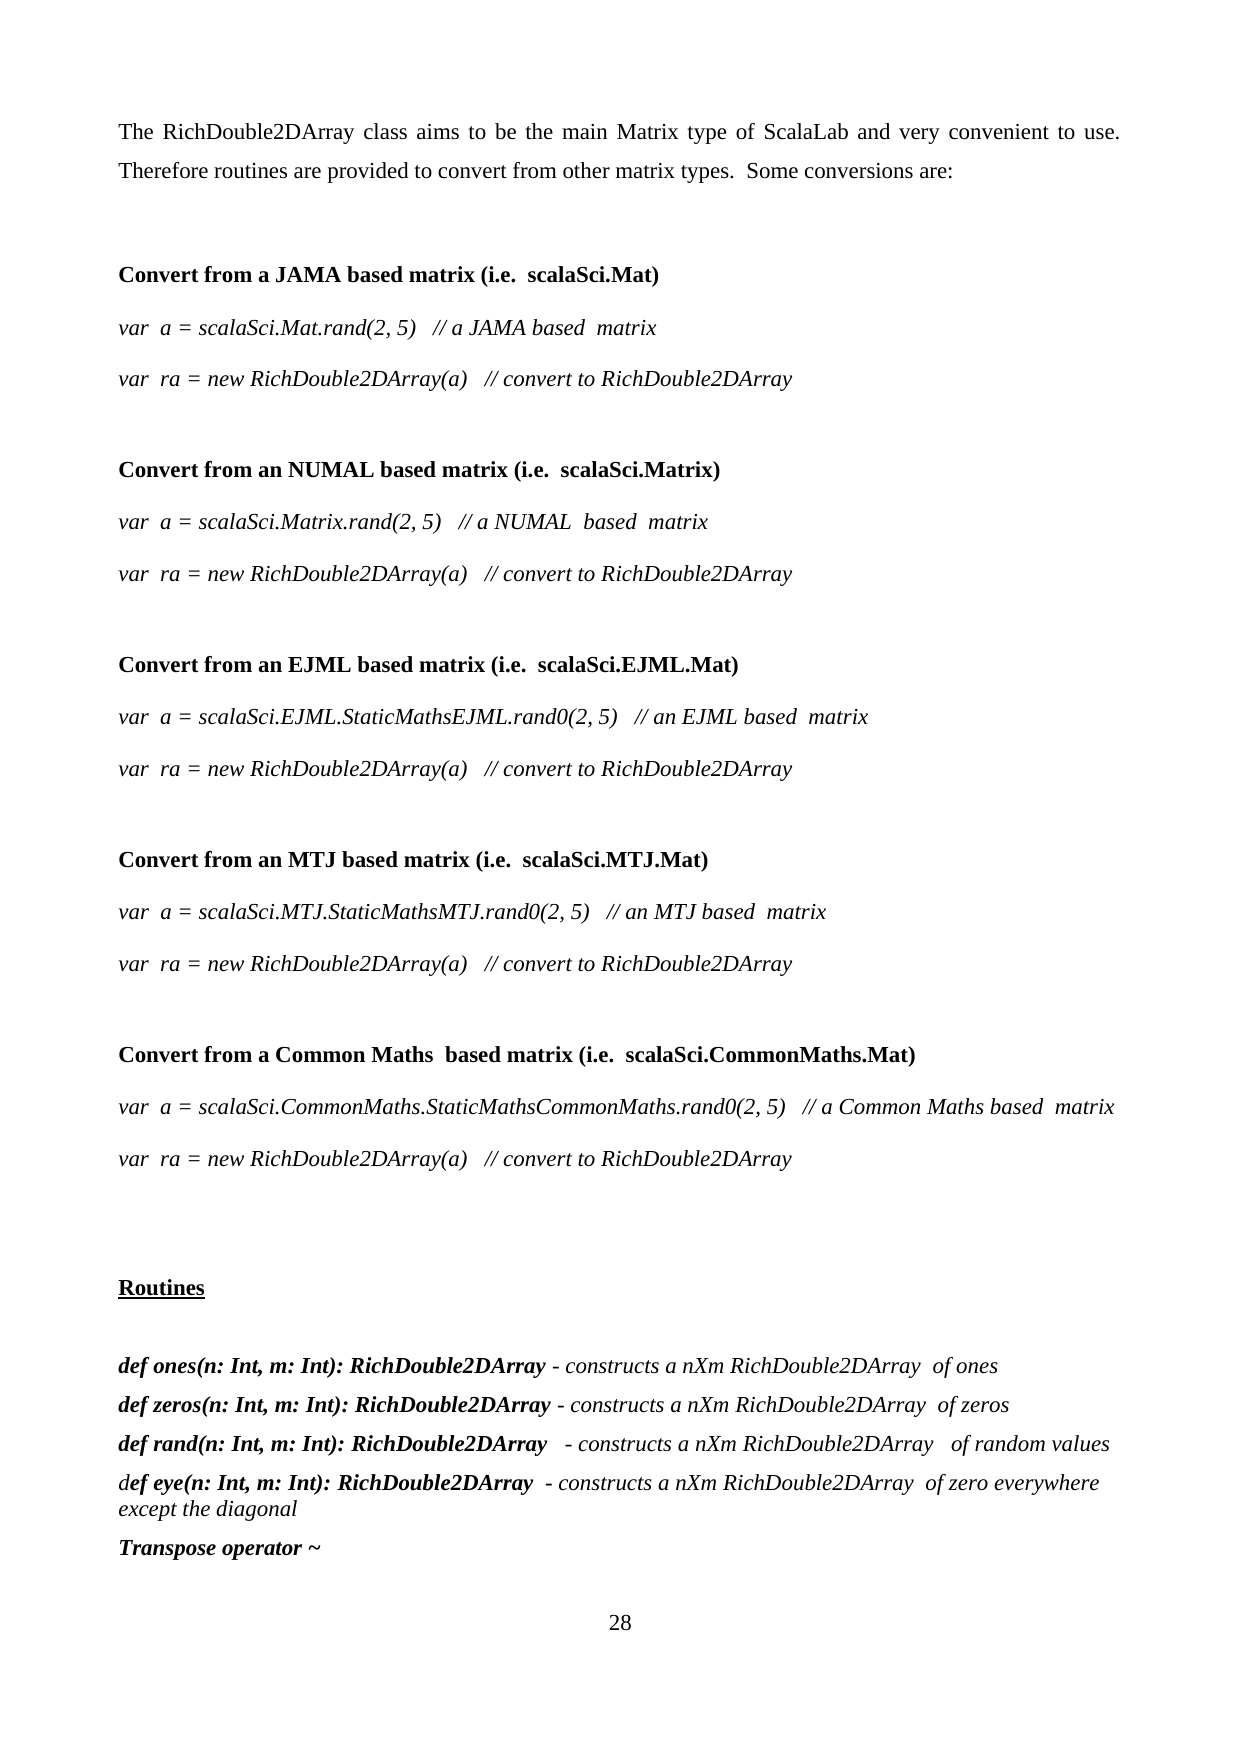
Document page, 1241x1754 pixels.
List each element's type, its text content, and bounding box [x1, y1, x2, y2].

text Convert from an MTJ based matrix (i.e. scalaSci.MTJ.Mat) [118, 846, 1122, 872]
text Routines [118, 1274, 1122, 1301]
text def zeros(n: Int, m: Int): RichDouble2DArray - constructs a nXm RichDouble2DArray of zeros [118, 1391, 1122, 1417]
text var ra = new RichDouble2DArray(a) // convert to RichDouble2DArray [118, 755, 1122, 781]
text var a = scalaSci.EJML.StaticMathsEJML.rand0(2, 5) // an EJML based matrix [118, 703, 1122, 729]
text var ra = new RichDouble2DArray(a) // convert to RichDouble2DArray [118, 950, 1122, 976]
text The RichDouble2DArray class aims to be the main Matrix type of ScalaLab and very convenient to use. Therefore routines are provided to convert from other matrix types. Some conversions are: [118, 118, 1122, 184]
text var a = scalaSci.MTJ.StaticMathsMTJ.rand0(2, 5) // an MTJ based matrix [118, 898, 1122, 924]
text Convert from a JAMA based matrix (i.e. scalaSci.Mat) [118, 262, 1122, 288]
text Convert from an NUMAL based matrix (i.e. scalaSci.Matrix) [118, 456, 1122, 483]
text def ones(n: Int, m: Int): RichDouble2DArray - constructs a nXm RichDouble2DArray of ones [118, 1352, 1122, 1378]
text var a = scalaSci.Matrix.rand(2, 5) // a NUMAL based matrix [118, 508, 1122, 535]
text var ra = new RichDouble2DArray(a) // convert to RichDouble2DArray [118, 560, 1122, 587]
text Convert from an EJML based matrix (i.e. scalaSci.EJML.Mat) [118, 651, 1122, 677]
text var ra = new RichDouble2DArray(a) // convert to RichDouble2DArray [118, 366, 1122, 392]
text Convert from a Common Maths based matrix (i.e. scalaSci.CommonMaths.Mat) [118, 1041, 1122, 1067]
text Transpose operator ~ [118, 1534, 1122, 1560]
text def eye(n: Int, m: Int): RichDouble2DArray - constructs a nXm RichDouble2DArray of zero everywhere except the diagonal [118, 1469, 1122, 1521]
text var a = scalaSci.Mat.rand(2, 5) // a JAMA based matrix [118, 313, 1122, 340]
text var a = scalaSci.CommonMaths.StaticMathsCommonMaths.rand0(2, 5) // a Common Maths based matrix [118, 1093, 1122, 1119]
text var ra = new RichDouble2DArray(a) // convert to RichDouble2DArray [118, 1145, 1122, 1171]
text def rand(n: Int, m: Int): RichDouble2DArray - constructs a nXm RichDouble2DArray of random values [118, 1430, 1122, 1456]
